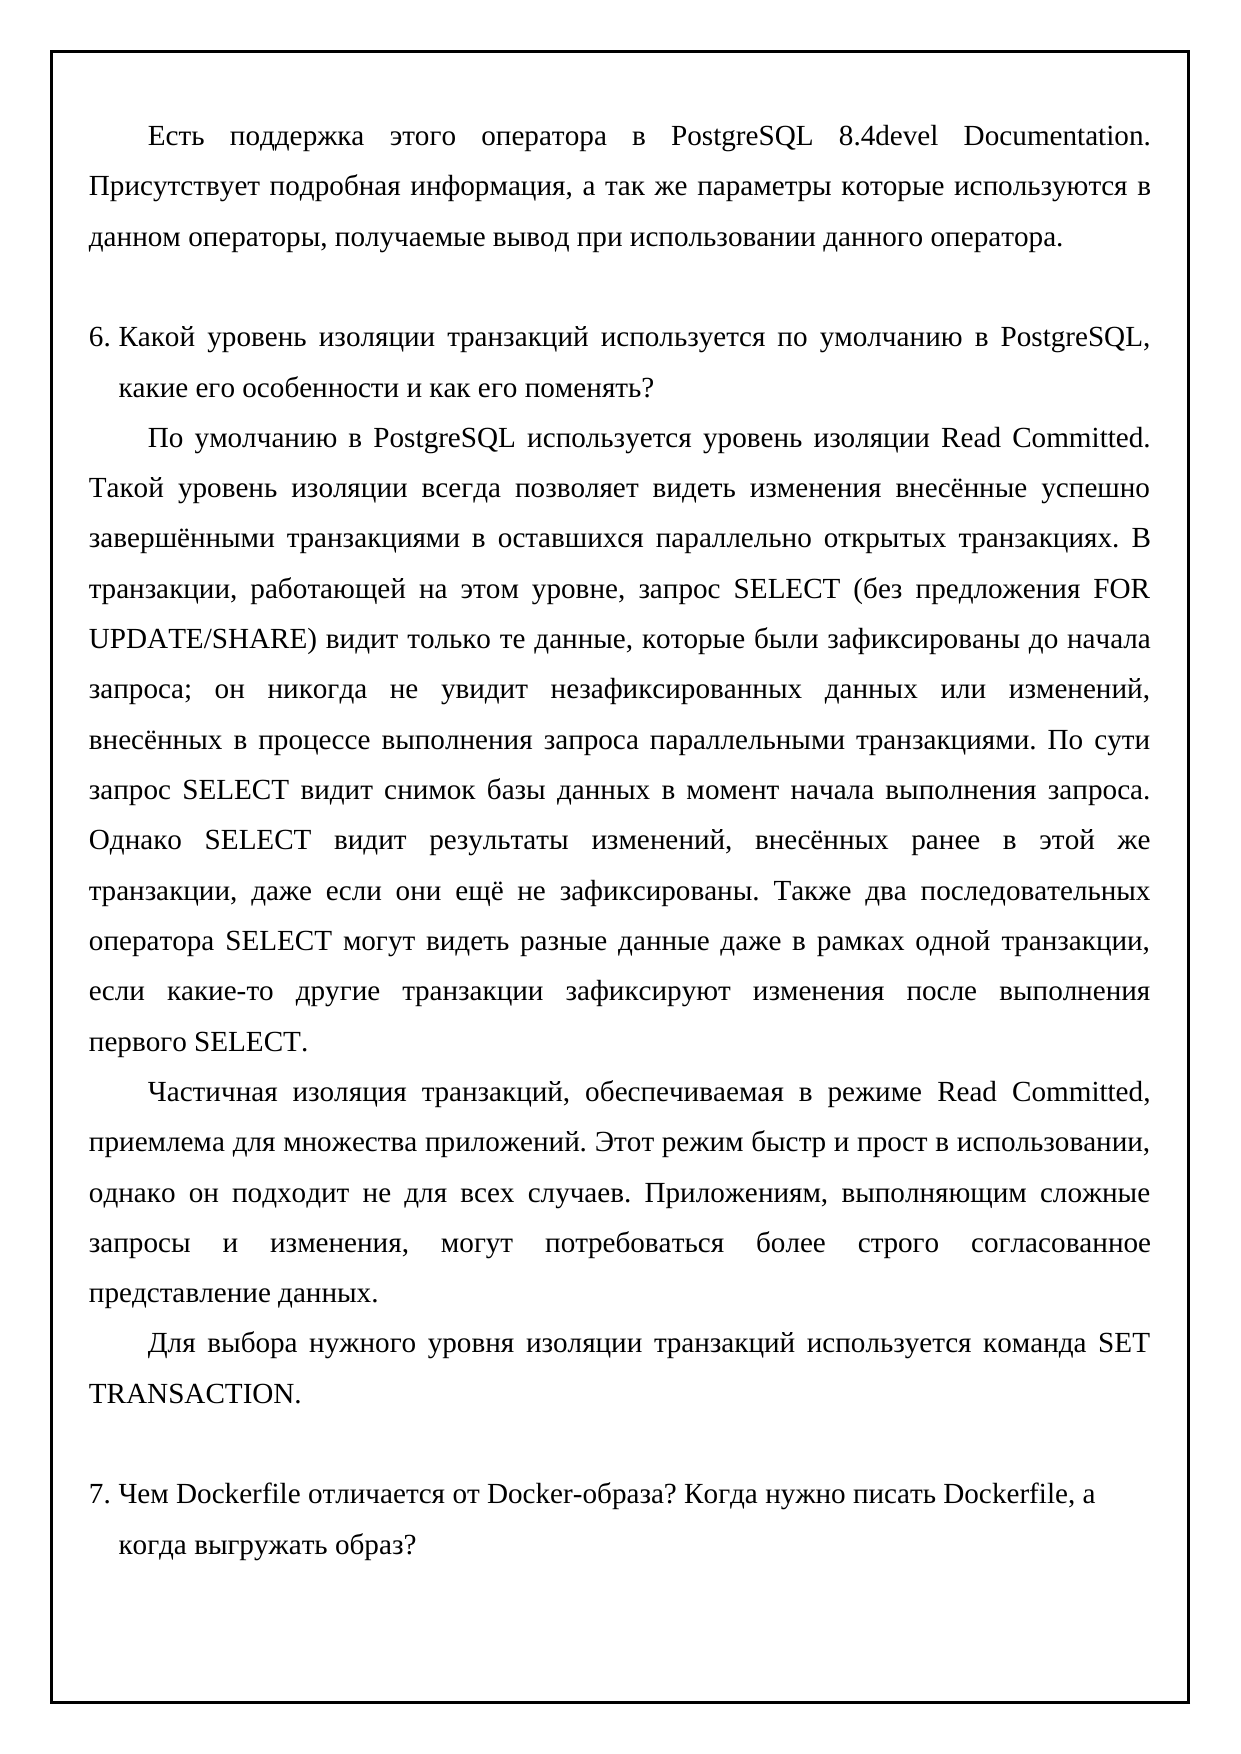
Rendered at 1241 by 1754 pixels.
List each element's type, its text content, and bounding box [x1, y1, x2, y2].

text Для выбора нужного уровня изоляции транзакций используется команда SET TRANSACTION. [89, 1326, 1152, 1409]
text По умолчанию в PostgreSQL используется уровень изоляции Read Committed. Такой уровень изоляции всегда позволяет видеть изменения внесённые успешно завершёнными транзакциями в оставшихся параллельно открытых транзакциях. В транзакции, работающей на этом уровне, запрос SELECT (без предложения FOR UPDATE/SHARE) видит только те данные, которые были зафиксированы до начала запроса; он никогда не увидит незафиксированных данных или изменений, внесённых в процессе выполнения запроса параллельными транзакциями. По сути запрос SELECT видит снимок базы данных в момент начала выполнения запроса. Однако SELECT видит результаты изменений, внесённых ранее в этой же транзакции, даже если они ещё не зафиксированы. Также два последовательных оператора SELECT могут видеть разные данные даже в рамках одной транзакции, если какие-то другие транзакции зафиксируют изменения после выполнения первого SELECT. [89, 420, 1152, 1057]
list Чем Dockerfile отличается от Docker-образа? Когда нужно писать Dockerfile, а когда выгружать образ? [89, 1477, 1152, 1560]
text Есть поддержка этого оператора в PostgreSQL 8.4devel Documentation. Присутствует подробная информация, а так же параметры которые используются в данном операторы, получаемые вывод при использовании данного оператора. [89, 118, 1152, 252]
list Какой уровень изоляции транзакций используется по умолчанию в PostgreSQL, какие его особенности и как его поменять? [89, 319, 1152, 403]
text Частичная изоляция транзакций, обеспечиваемая в режиме Read Committed, приемлема для множества приложений. Этот режим быстр и прост в использовании, однако он подходит не для всех случаев. Приложениям, выполняющим сложные запросы и изменения, могут потребоваться более строго согласованное представление данных. [89, 1074, 1152, 1309]
